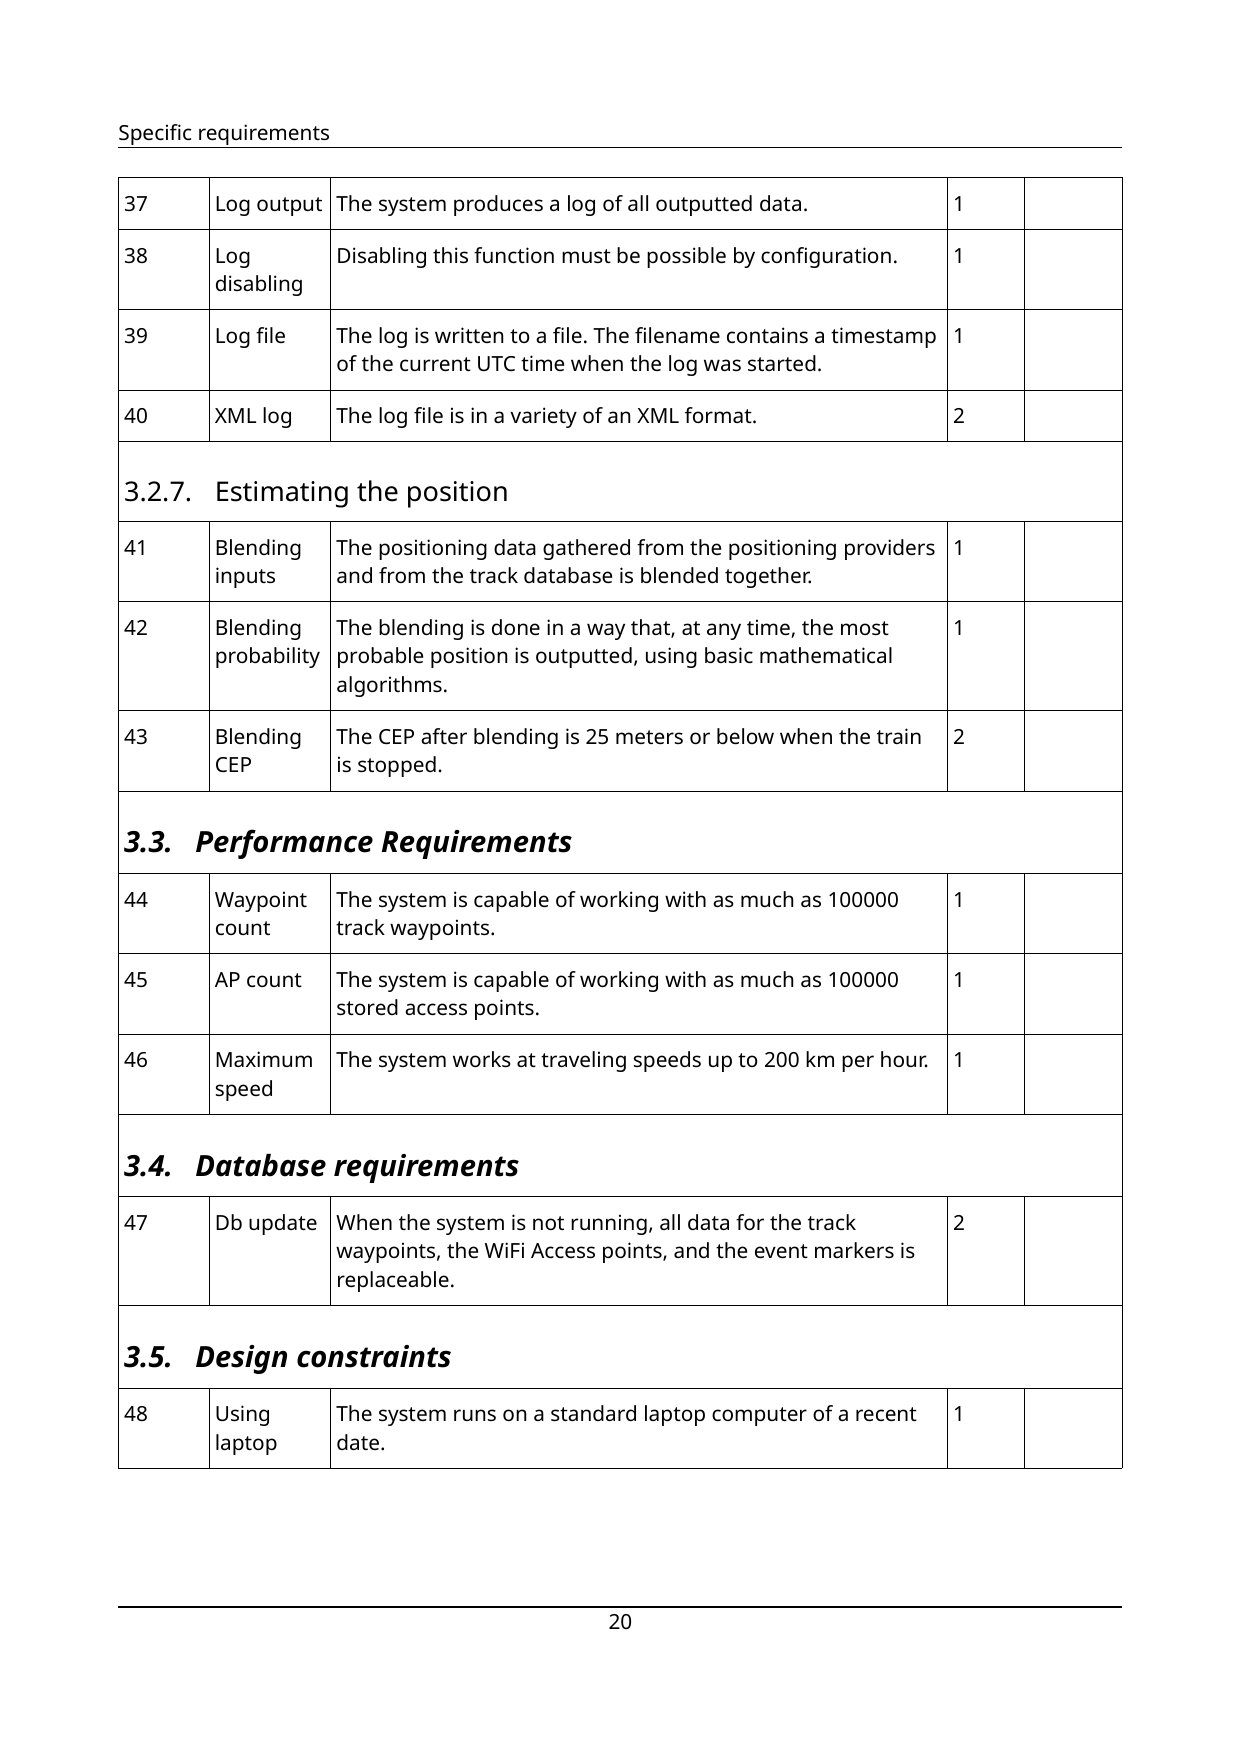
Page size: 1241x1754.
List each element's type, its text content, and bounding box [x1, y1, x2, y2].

table_cell Waypoint count [210, 874, 330, 953]
table_cell 1 [948, 602, 1024, 710]
table_cell Performance Requirements [119, 792, 1122, 873]
table_cell [1025, 1389, 1122, 1468]
table_cell Log disabling [210, 230, 330, 309]
table_cell [1025, 602, 1122, 710]
table_cell 41 [119, 522, 209, 601]
table_cell 1 [948, 1389, 1024, 1468]
table_cell 46 [119, 1035, 209, 1114]
table_cell 1 [948, 1035, 1024, 1114]
table_cell The CEP after blending is 25 meters or below when the train is stopped. [331, 711, 947, 791]
table_cell AP count [210, 954, 330, 1034]
table_cell 1 [948, 230, 1024, 309]
table_cell 38 [119, 230, 209, 309]
table_cell [1025, 391, 1122, 441]
table_cell Using laptop [210, 1389, 330, 1468]
table_cell The positioning data gathered from the positioning providers and from the track database is blended together. [331, 522, 947, 601]
table_cell 45 [119, 954, 209, 1034]
table_cell XML log [210, 391, 330, 441]
table_cell The blending is done in a way that, at any time, the most probable position is outputted, using basic mathematical algorithms. [331, 602, 947, 710]
table_cell 40 [119, 391, 209, 441]
table_cell [1025, 178, 1122, 229]
table_cell [1025, 230, 1122, 309]
table_cell The system runs on a standard laptop computer of a recent date. [331, 1389, 947, 1468]
table_cell When the system is not running, all data for the track waypoints, the WiFi Access points, and the event markers is replaceable. [331, 1197, 947, 1305]
table_cell 1 [948, 874, 1024, 953]
table_cell 1 [948, 522, 1024, 601]
table_cell [1025, 874, 1122, 953]
table_cell Db update [210, 1197, 330, 1305]
table_cell The log is written to a file. The filename contains a timestamp of the current UTC time when the log was started. [331, 310, 947, 389]
table_cell Blending inputs [210, 522, 330, 601]
table_cell 1 [948, 310, 1024, 389]
table_cell [1025, 1197, 1122, 1305]
table_cell [1025, 522, 1122, 601]
table_cell Blending CEP [210, 711, 330, 791]
table_cell Log file [210, 310, 330, 389]
table_cell Database requirements [119, 1115, 1122, 1196]
table_cell The system works at traveling speeds up to 200 km per hour. [331, 1035, 947, 1114]
table_cell 39 [119, 310, 209, 389]
table_cell 1 [948, 178, 1024, 229]
table_cell Maximum speed [210, 1035, 330, 1114]
table_cell The system is capable of working with as much as 100000 stored access points. [331, 954, 947, 1034]
table_cell 42 [119, 602, 209, 710]
table_cell [1025, 310, 1122, 389]
table_cell The system produces a log of all outputted data. [331, 178, 947, 229]
table_cell [1025, 1035, 1122, 1114]
table_cell 47 [119, 1197, 209, 1305]
table_cell 48 [119, 1389, 209, 1468]
table_cell The log file is in a variety of an XML format. [331, 391, 947, 441]
table_cell [1025, 954, 1122, 1034]
table_cell The system is capable of working with as much as 100000 track waypoints. [331, 874, 947, 953]
table_cell Disabling this function must be possible by configuration. [331, 230, 947, 309]
table_cell 44 [119, 874, 209, 953]
table_cell 2 [948, 391, 1024, 441]
table_cell 37 [119, 178, 209, 229]
table_cell 43 [119, 711, 209, 791]
table_cell 2 [948, 1197, 1024, 1305]
table_cell 1 [948, 954, 1024, 1034]
table_cell Blending probability [210, 602, 330, 710]
table_cell Estimating the position [119, 442, 1122, 521]
table_cell 2 [948, 711, 1024, 791]
table_cell Design constraints [119, 1306, 1122, 1388]
table_cell [1025, 711, 1122, 791]
table_cell Log output [210, 178, 330, 229]
